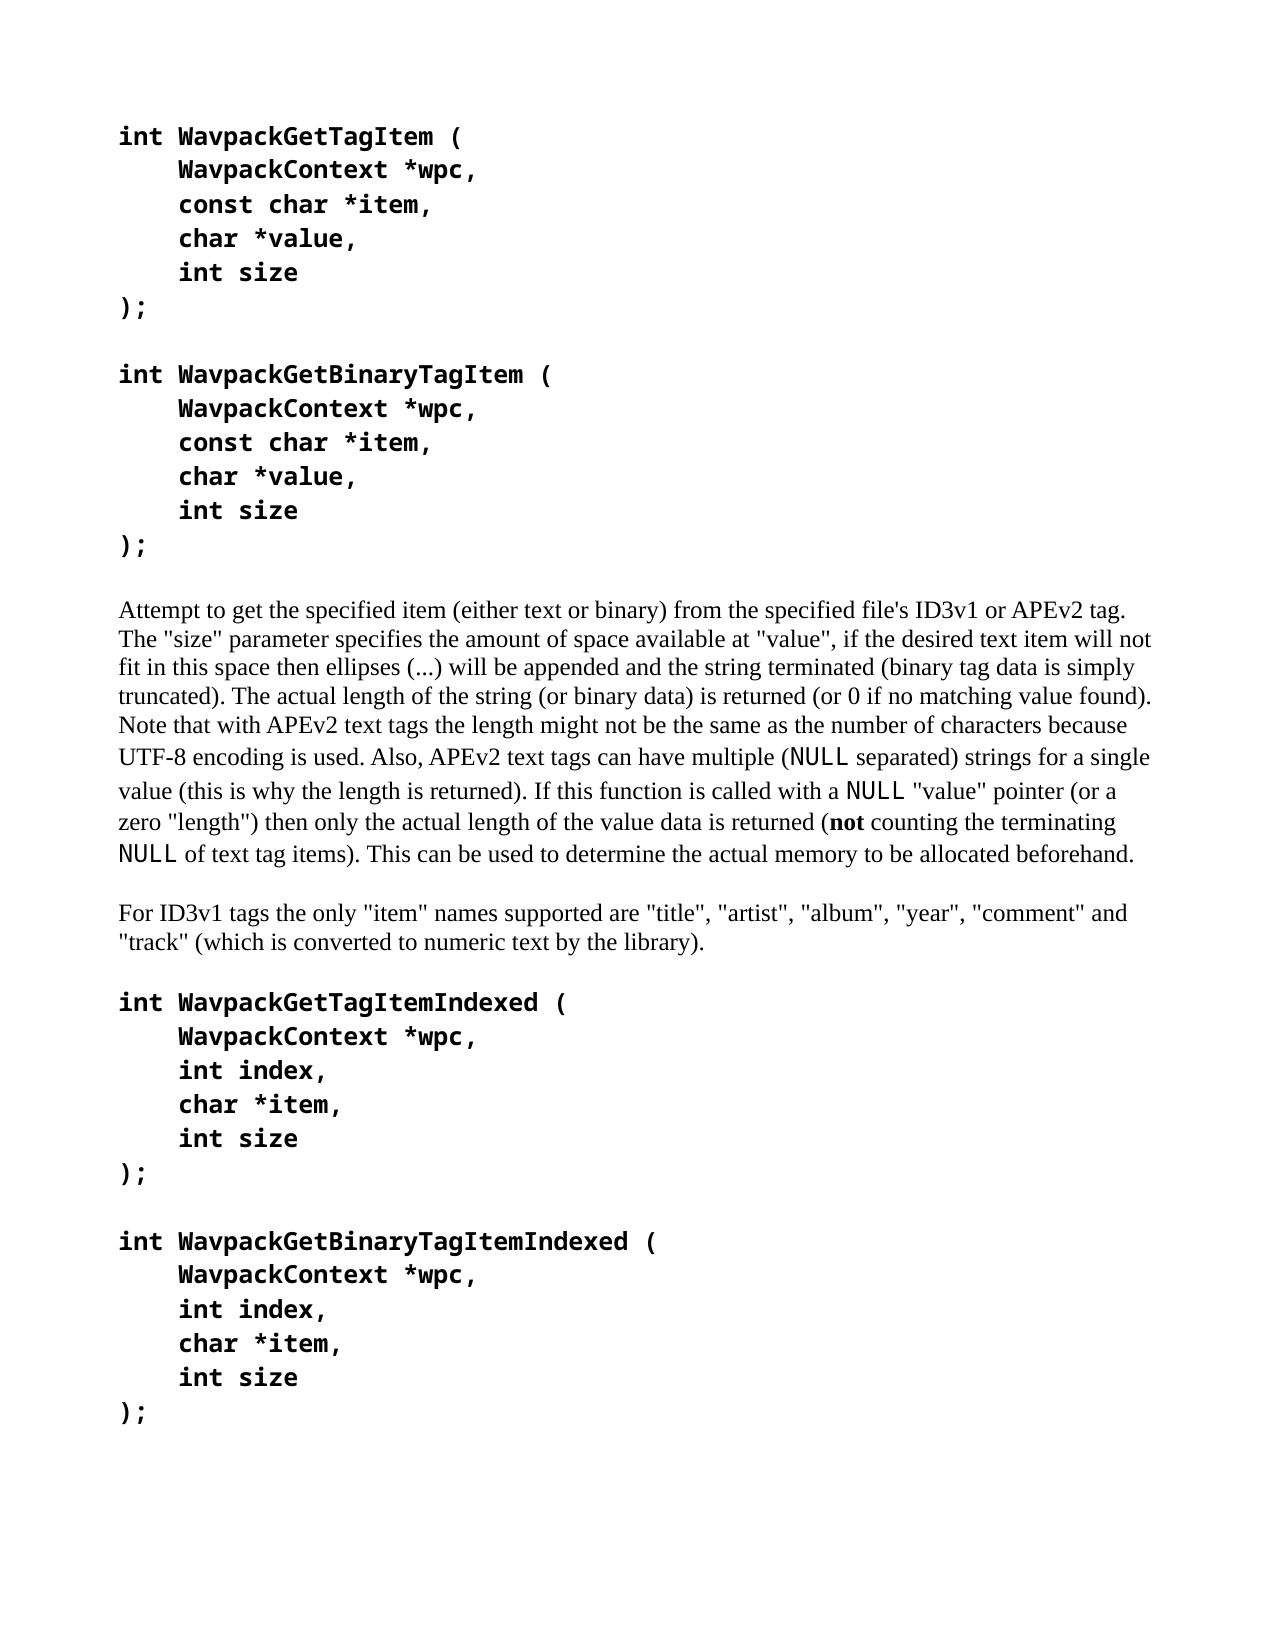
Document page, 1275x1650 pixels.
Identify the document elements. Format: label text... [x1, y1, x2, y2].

text int WavpackGetTagItem ( WavpackContext *wpc, const char *item, char *value, int size ); [118, 118, 1157, 357]
text For ID3v1 tags the only "item" names supported are "title", "artist", "album", "year", "comment" and "track" (which is converted to numeric text by the library). [118, 898, 1157, 956]
text int WavpackGetTagItemIndexed ( WavpackContext *wpc, int index, char *item, int size ); [118, 985, 1157, 1223]
text int WavpackGetBinaryTagItem ( WavpackContext *wpc, const char *item, char *value, int size ); [118, 357, 1157, 595]
text Attempt to get the specified item (either text or binary) from the specified file's ID3v1 or APEv2 tag. The "size" parameter specifies the amount of space available at "value", if the desired text item will not fit in this space then ellipses (...) will be appended and the string terminated (binary tag data is simply truncated). The actual length of the string (or binary data) is returned (or 0 if no matching value found). Note that with APEv2 text tags the length might not be the same as the number of characters because UTF-8 encoding is used. Also, APEv2 text tags can have multiple (NULL separated) strings for a single value (this is why the length is returned). If this function is called with a NULL "value" pointer (or a zero "length") then only the actual length of the value data is returned (not counting the terminating NULL of text tag items). This can be used to determine the actual memory to be allocated beforehand. [118, 595, 1157, 870]
text int WavpackGetBinaryTagItemIndexed ( WavpackContext *wpc, int index, char *item, int size ); [118, 1223, 1157, 1462]
